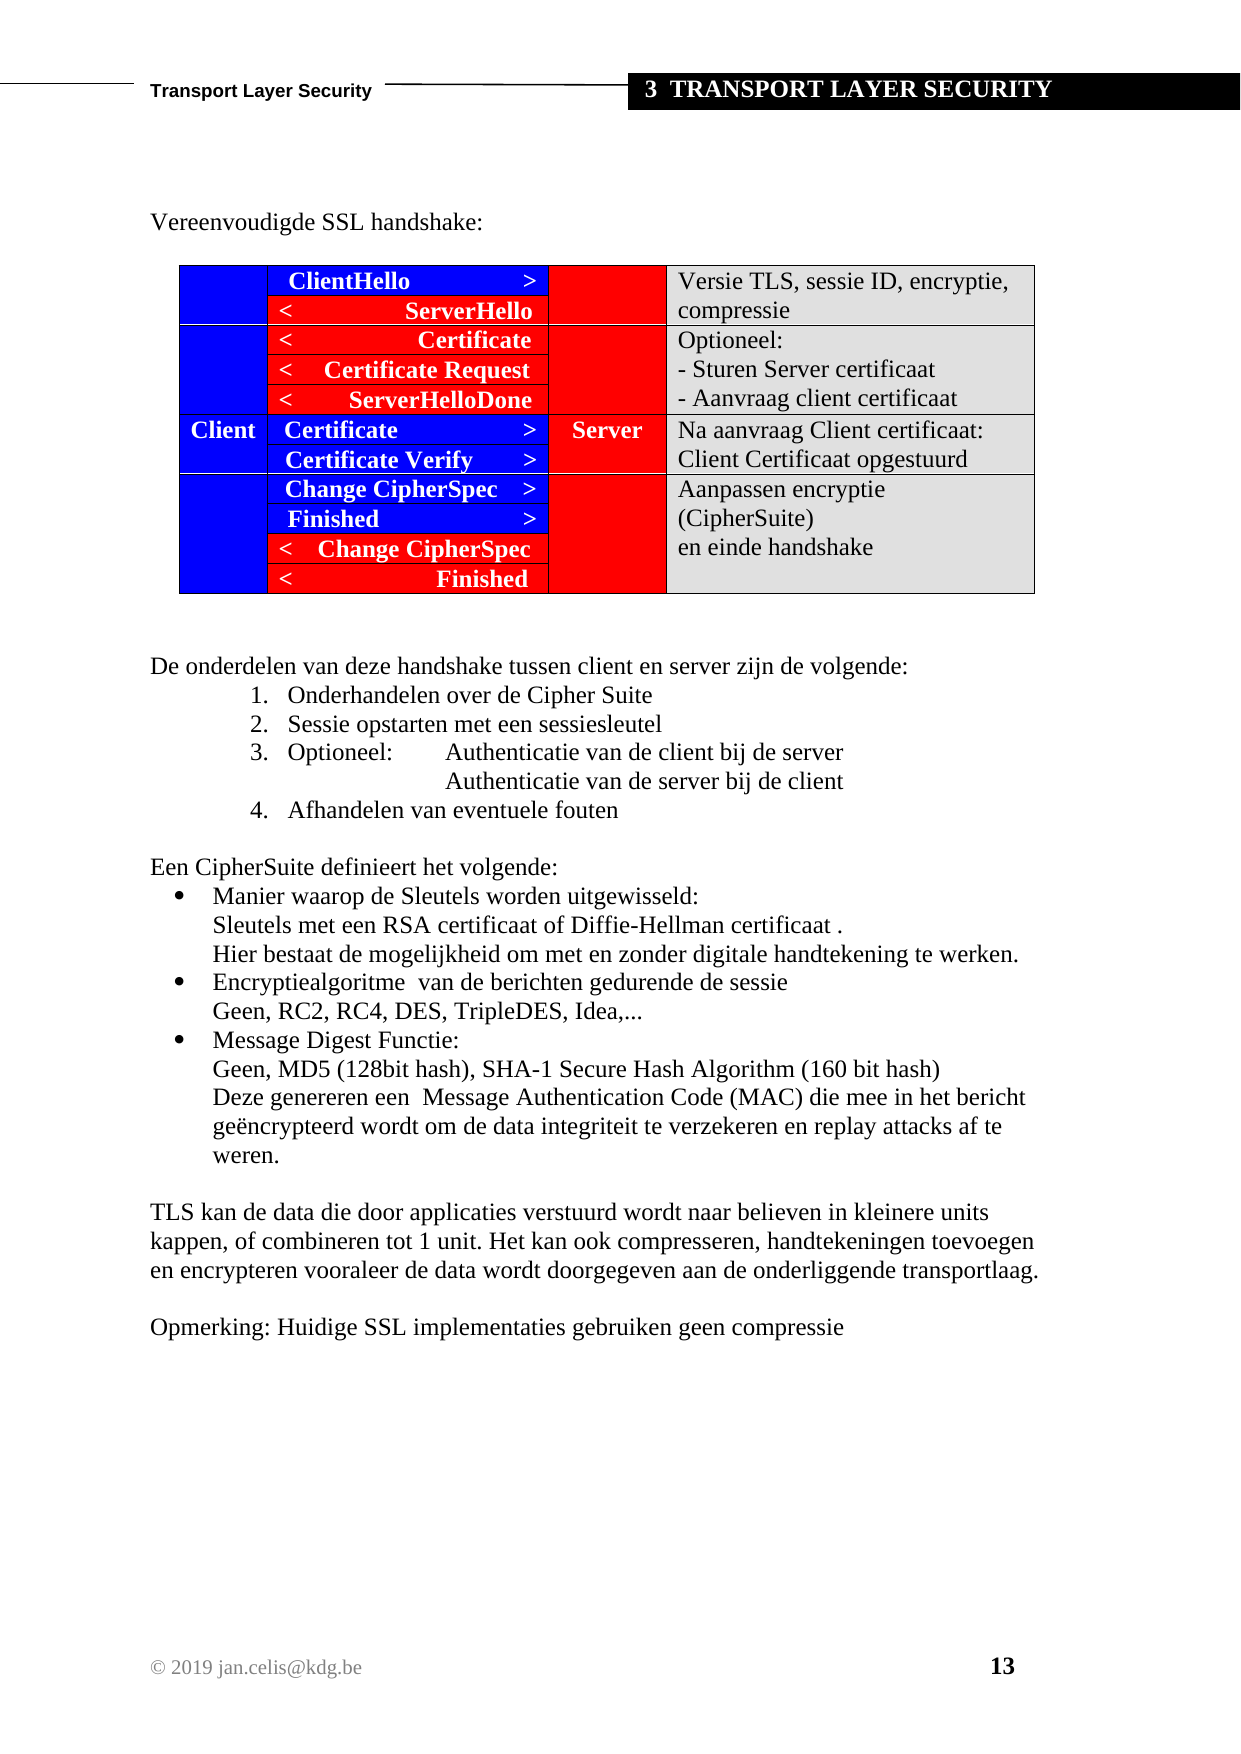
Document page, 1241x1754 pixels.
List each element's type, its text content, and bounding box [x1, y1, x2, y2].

table_cell Certificate Verify > [268, 445, 548, 473]
table_header ClientHello > [268, 266, 548, 295]
list Onderhandelen over de Cipher Suite [250, 680, 1053, 709]
table_cell Aanpassen encryptie (CipherSuite) en einde handshake [667, 475, 1034, 593]
table_header [549, 266, 666, 324]
table_cell < Certificate [268, 326, 548, 354]
table_cell < Finished [268, 564, 548, 593]
table_cell [180, 475, 267, 593]
table_cell < Certificate Request [268, 355, 548, 384]
table_cell Certificate > [268, 415, 548, 444]
table_cell [549, 326, 666, 414]
text Vereenvoudigde SSL handshake: [150, 207, 1053, 236]
table_cell < ServerHello [268, 296, 548, 324]
list Manier waarop de Sleutels worden uitgewisseld: Sleutels met een RSA certificaat of Diffie-Hellman certificaat . Hier bestaat de mogelijkheid om met en zonder digitale handtekening te werken. [175, 881, 1053, 967]
table_cell Server [549, 415, 666, 473]
text De onderdelen van deze handshake tussen client en server zijn de volgende: [150, 651, 1053, 680]
table_cell [180, 326, 267, 414]
table_cell < ServerHelloDone [268, 385, 548, 414]
list Encryptiealgoritme van de berichten gedurende de sessie Geen, RC2, RC4, DES, TripleDES, Idea,... [175, 967, 1053, 1025]
table_header [180, 266, 267, 324]
table_cell Na aanvraag Client certificaat: Client Certificaat opgestuurd [667, 415, 1034, 473]
table_header Versie TLS, sessie ID, encryptie, compressie [667, 266, 1034, 324]
table_cell [549, 475, 666, 593]
text Opmerking: Huidige SSL implementaties gebruiken geen compressie [150, 1312, 1053, 1341]
list Optioneel: Authenticatie van de client bij de server Authenticatie van de server bij de client [250, 737, 1053, 795]
table_cell Change CipherSpec > [268, 475, 548, 503]
table_cell Finished > [268, 504, 548, 533]
list Sessie opstarten met een sessiesleutel [250, 709, 1053, 737]
table_cell Client [180, 415, 267, 473]
text Een CipherSuite definieert het volgende: [150, 852, 1053, 881]
list Afhandelen van eventuele fouten [250, 795, 1053, 824]
table_cell < Change CipherSpec [268, 534, 548, 563]
text TLS kan de data die door applicaties verstuurd wordt naar believen in kleinere units kappen, of combineren tot 1 unit. Het kan ook compresseren, handtekeningen toevoegen en encrypteren vooraleer de data wordt doorgegeven aan de onderliggende transportlaag. [150, 1197, 1053, 1284]
list Message Digest Functie: Geen, MD5 (128bit hash), SHA-1 Secure Hash Algorithm (160 bit hash) Deze genereren een Message Authentication Code (MAC) die mee in het bericht geëncrypteerd wordt om de data integriteit te verzekeren en replay attacks af te weren. [175, 1025, 1053, 1169]
table_cell Optioneel: - Sturen Server certificaat - Aanvraag client certificaat [667, 326, 1034, 414]
